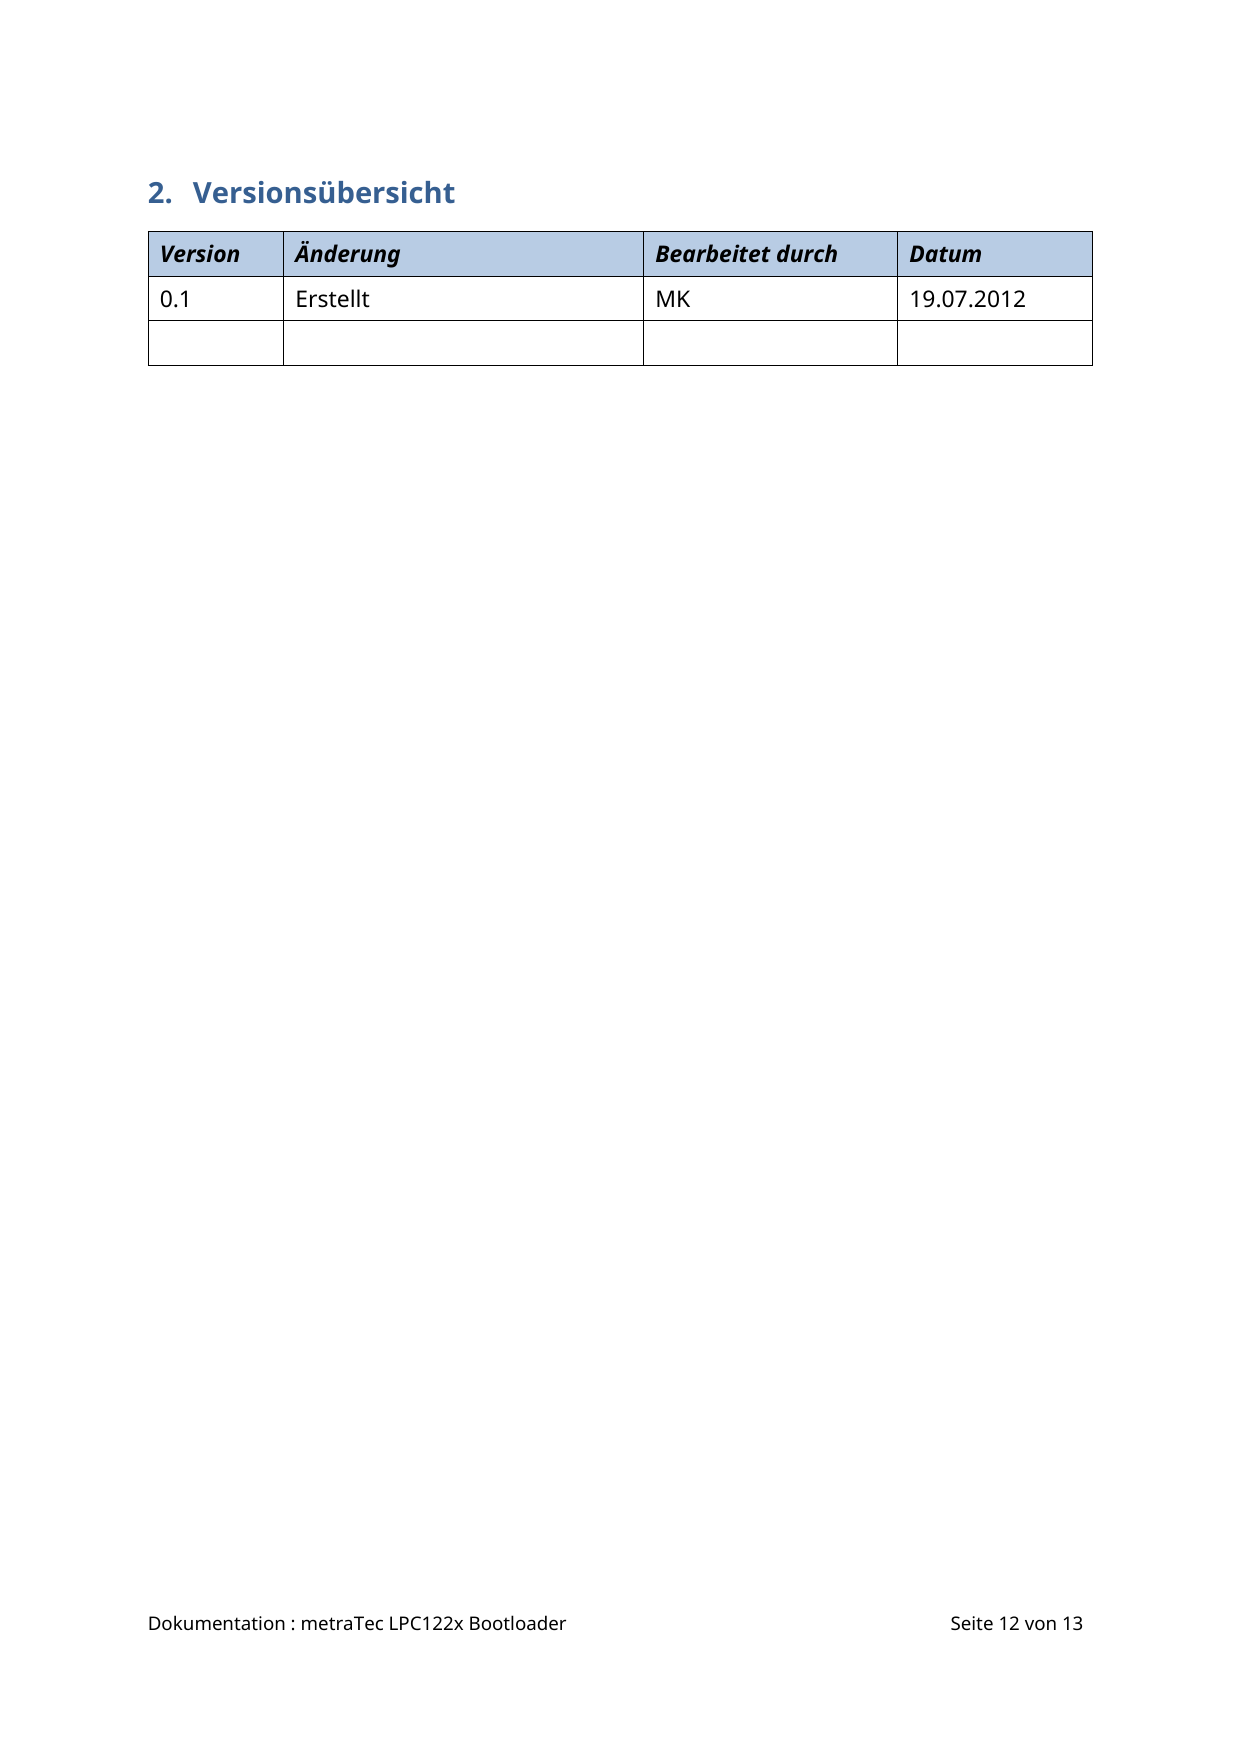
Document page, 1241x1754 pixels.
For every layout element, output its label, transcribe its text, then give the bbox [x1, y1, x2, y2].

table_cell 0.1 [149, 277, 283, 320]
table_header Version [149, 232, 283, 276]
table_header Datum [898, 232, 1092, 276]
table_cell MK [644, 277, 897, 320]
table_cell [284, 321, 643, 365]
table_header Änderung [284, 232, 643, 276]
table_cell [149, 321, 283, 365]
table_cell 19.07.2012 [898, 277, 1092, 320]
table_cell [644, 321, 897, 365]
table_cell Erstellt [284, 277, 643, 320]
table_header Bearbeitet durch [644, 232, 897, 276]
table_cell [898, 321, 1092, 365]
subtitle Versionsübersicht [148, 173, 1093, 212]
